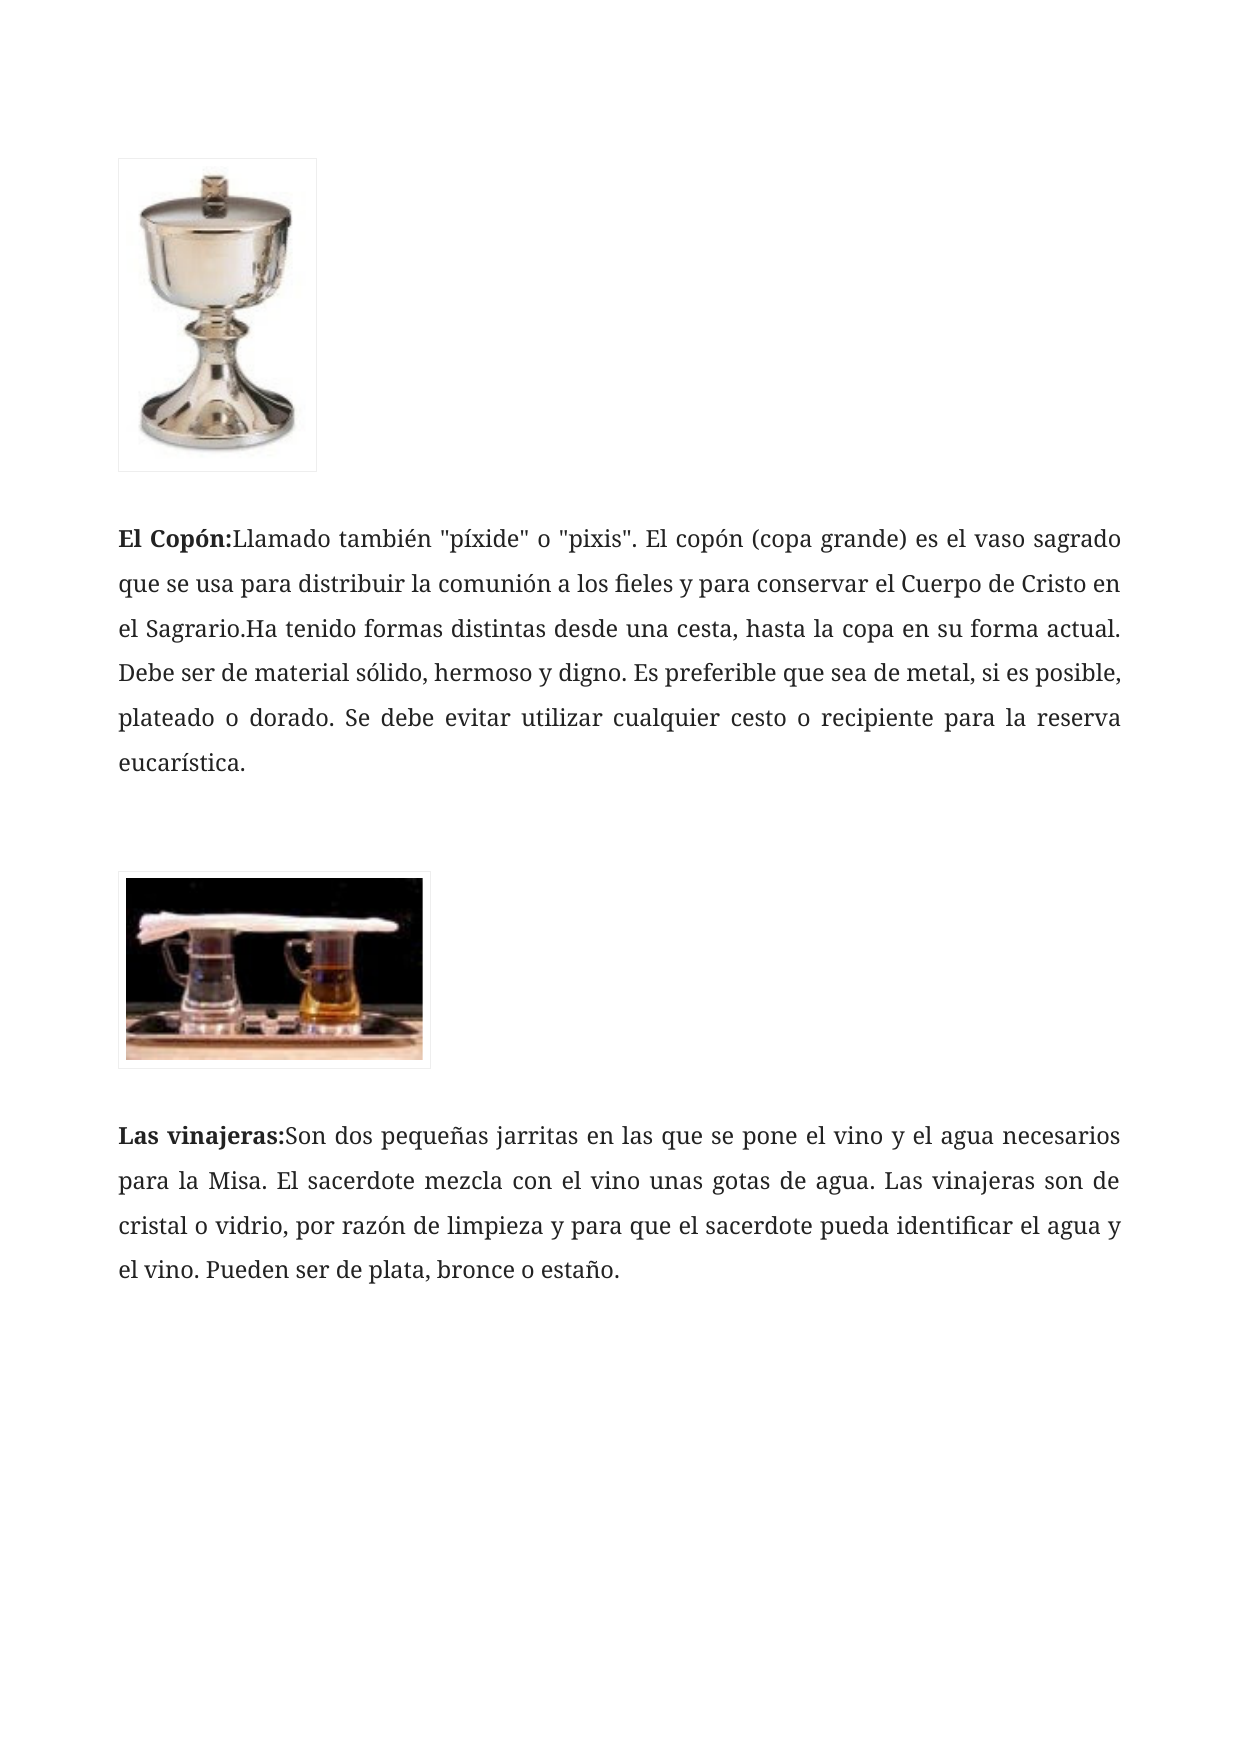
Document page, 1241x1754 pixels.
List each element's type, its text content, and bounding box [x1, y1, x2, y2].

picture [126, 166, 309, 463]
text Las vinajeras:Son dos pequeñas jarritas en las que se pone el vino y el agua necesarios para la Misa. El sacerdote mezcla con el vino unas gotas de agua. Las vinajeras son de cristal o vidrio, por razón de limpieza y para que el sacerdote pueda identificar el agua y el vino. Pueden ser de plata, bronce o estaño. [118, 1119, 1122, 1286]
picture [126, 878, 423, 1060]
text El Copón:Llamado también "píxide" o "pixis". El copón (copa grande) es el vaso sagrado que se usa para distribuir la comunión a los fieles y para conservar el Cuerpo de Cristo en el Sagrario.Ha tenido formas distintas desde una cesta, hasta la copa en su forma actual. Debe ser de material sólido, hermoso y digno. Es preferible que sea de metal, si es posible, plateado o dorado. Se debe evitar utilizar cualquier cesto o recipiente para la reserva eucarística. [118, 522, 1122, 778]
